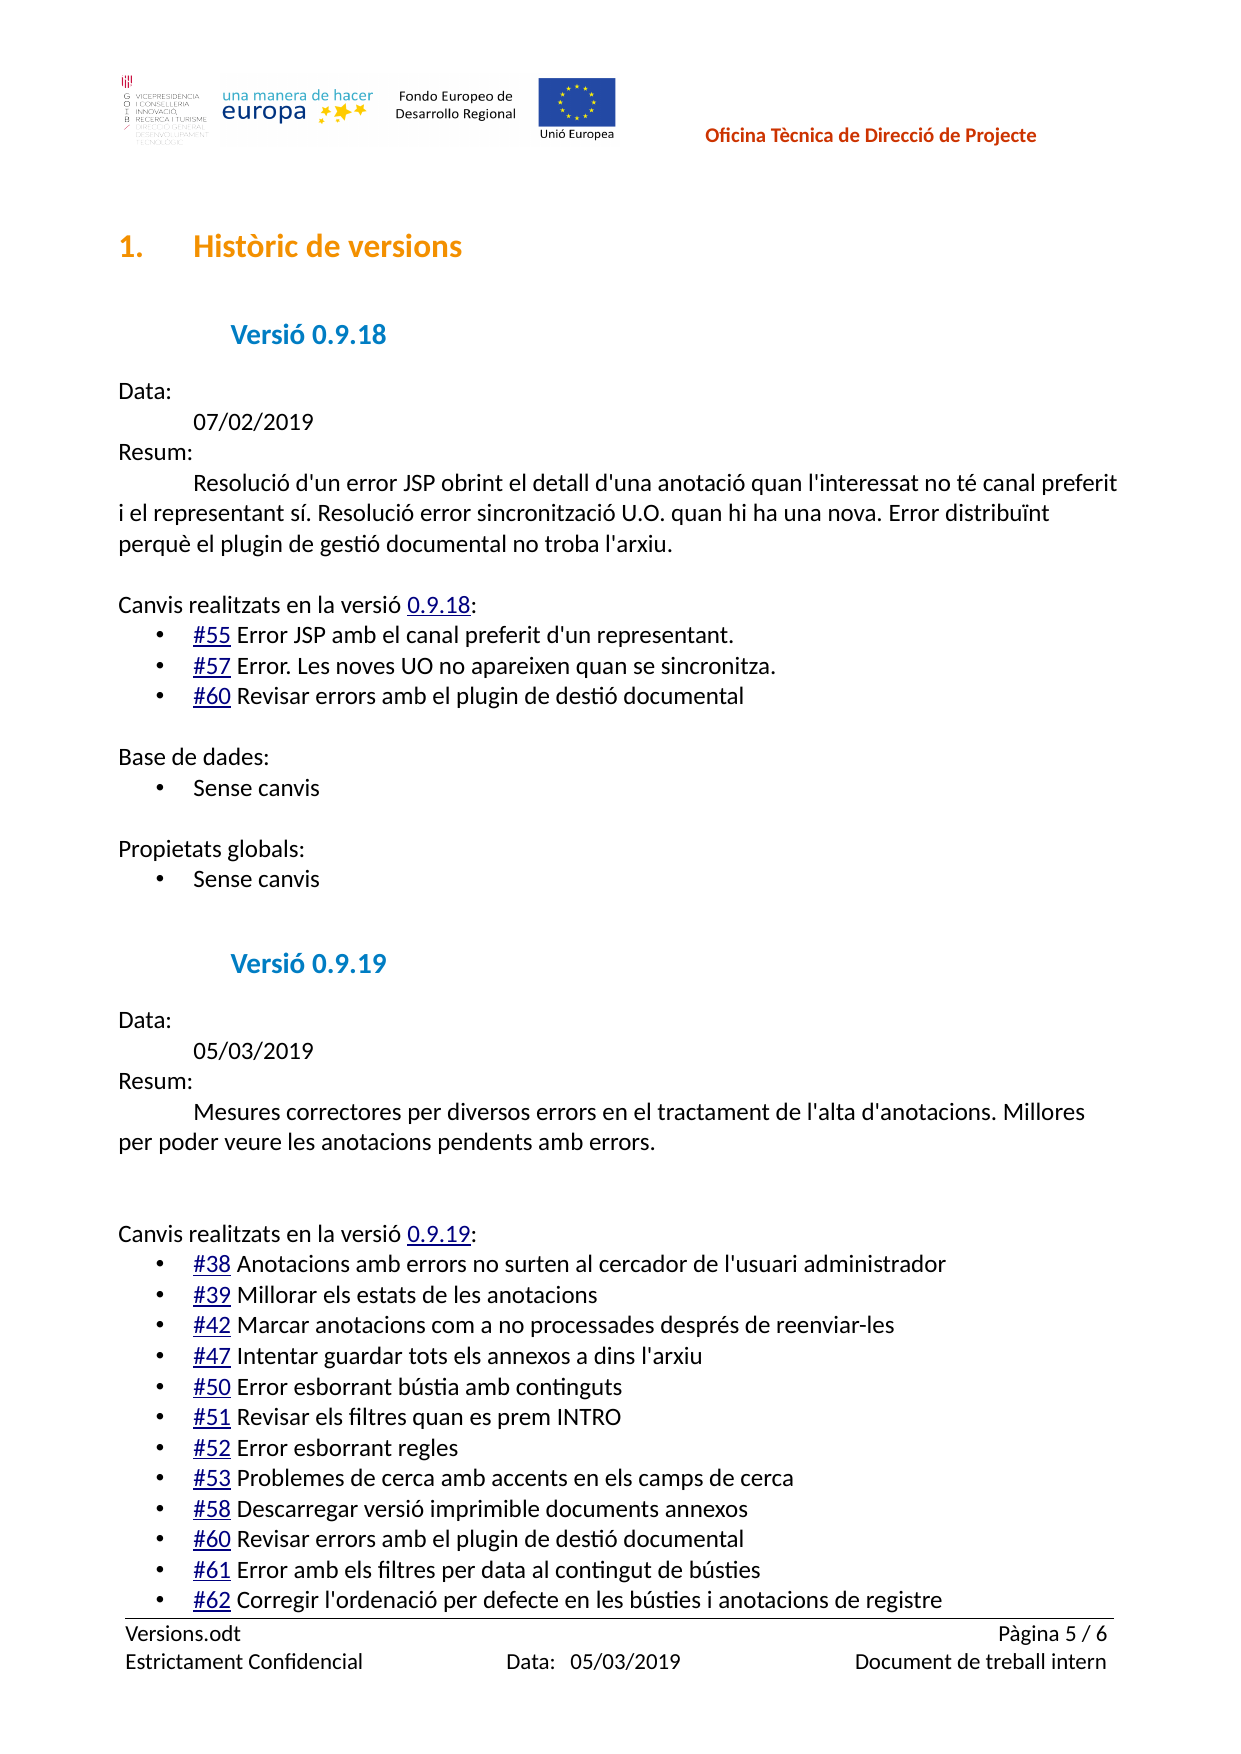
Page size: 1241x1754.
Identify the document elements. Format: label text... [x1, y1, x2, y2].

list #52 Error esborrant regles [156, 1432, 1122, 1462]
subtitle Històric de versions [118, 225, 1122, 266]
text Resum: [118, 1065, 1122, 1096]
list #38 Anotacions amb errors no surten al cercador de l'usuari administrador [156, 1248, 1122, 1279]
text Resolució d'un error JSP obrint el detall d'una anotació quan l'interessat no té canal preferit i el representant sí. Resolució error sincronització U.O. quan hi ha una nova. Error distribuïnt perquè el plugin de gestió documental no troba l'arxiu. [118, 467, 1122, 558]
text Mesures correctores per diversos errors en el tractament de l'alta d'anotacions. Millores per poder veure les anotacions pendents amb errors. [118, 1096, 1122, 1157]
picture [219, 73, 621, 147]
subtitle Versió 0.9.19 [153, 945, 1122, 981]
list #53 Problemes de cerca amb accents en els camps de cerca [156, 1462, 1122, 1493]
list #50 Error esborrant bústia amb continguts [156, 1371, 1122, 1401]
text 05/03/2019 [118, 1035, 1122, 1065]
text Base de dades: [118, 741, 1122, 772]
text 07/02/2019 [118, 406, 1122, 436]
list #62 Corregir l'ordenació per defecte en les bústies i anotacions de registre [156, 1584, 1122, 1615]
text Canvis realitzats en la versió 0.9.18: [118, 589, 1122, 619]
text Canvis realitzats en la versió 0.9.19: [118, 1218, 1122, 1248]
list #58 Descarregar versió imprimible documents annexos [156, 1493, 1122, 1523]
list #51 Revisar els filtres quan es prem INTRO [156, 1401, 1122, 1432]
list #61 Error amb els filtres per data al contingut de bústies [156, 1554, 1122, 1584]
picture [118, 73, 213, 147]
list Sense canvis [156, 772, 1122, 802]
list #60 Revisar errors amb el plugin de destió documental [156, 680, 1122, 711]
text Propietats globals: [118, 833, 1122, 863]
text Resum: [118, 436, 1122, 467]
text Data: [118, 375, 1122, 406]
list #60 Revisar errors amb el plugin de destió documental [156, 1523, 1122, 1554]
list #55 Error JSP amb el canal preferit d'un representant. [156, 619, 1122, 650]
list #42 Marcar anotacions com a no processades després de reenviar-les [156, 1309, 1122, 1340]
list Sense canvis [156, 863, 1122, 894]
list #47 Intentar guardar tots els annexos a dins l'arxiu [156, 1340, 1122, 1371]
text Data: [118, 1004, 1122, 1035]
list #57 Error. Les noves UO no apareixen quan se sincronitza. [156, 650, 1122, 680]
subtitle Versió 0.9.18 [153, 316, 1122, 351]
list #39 Millorar els estats de les anotacions [156, 1279, 1122, 1309]
